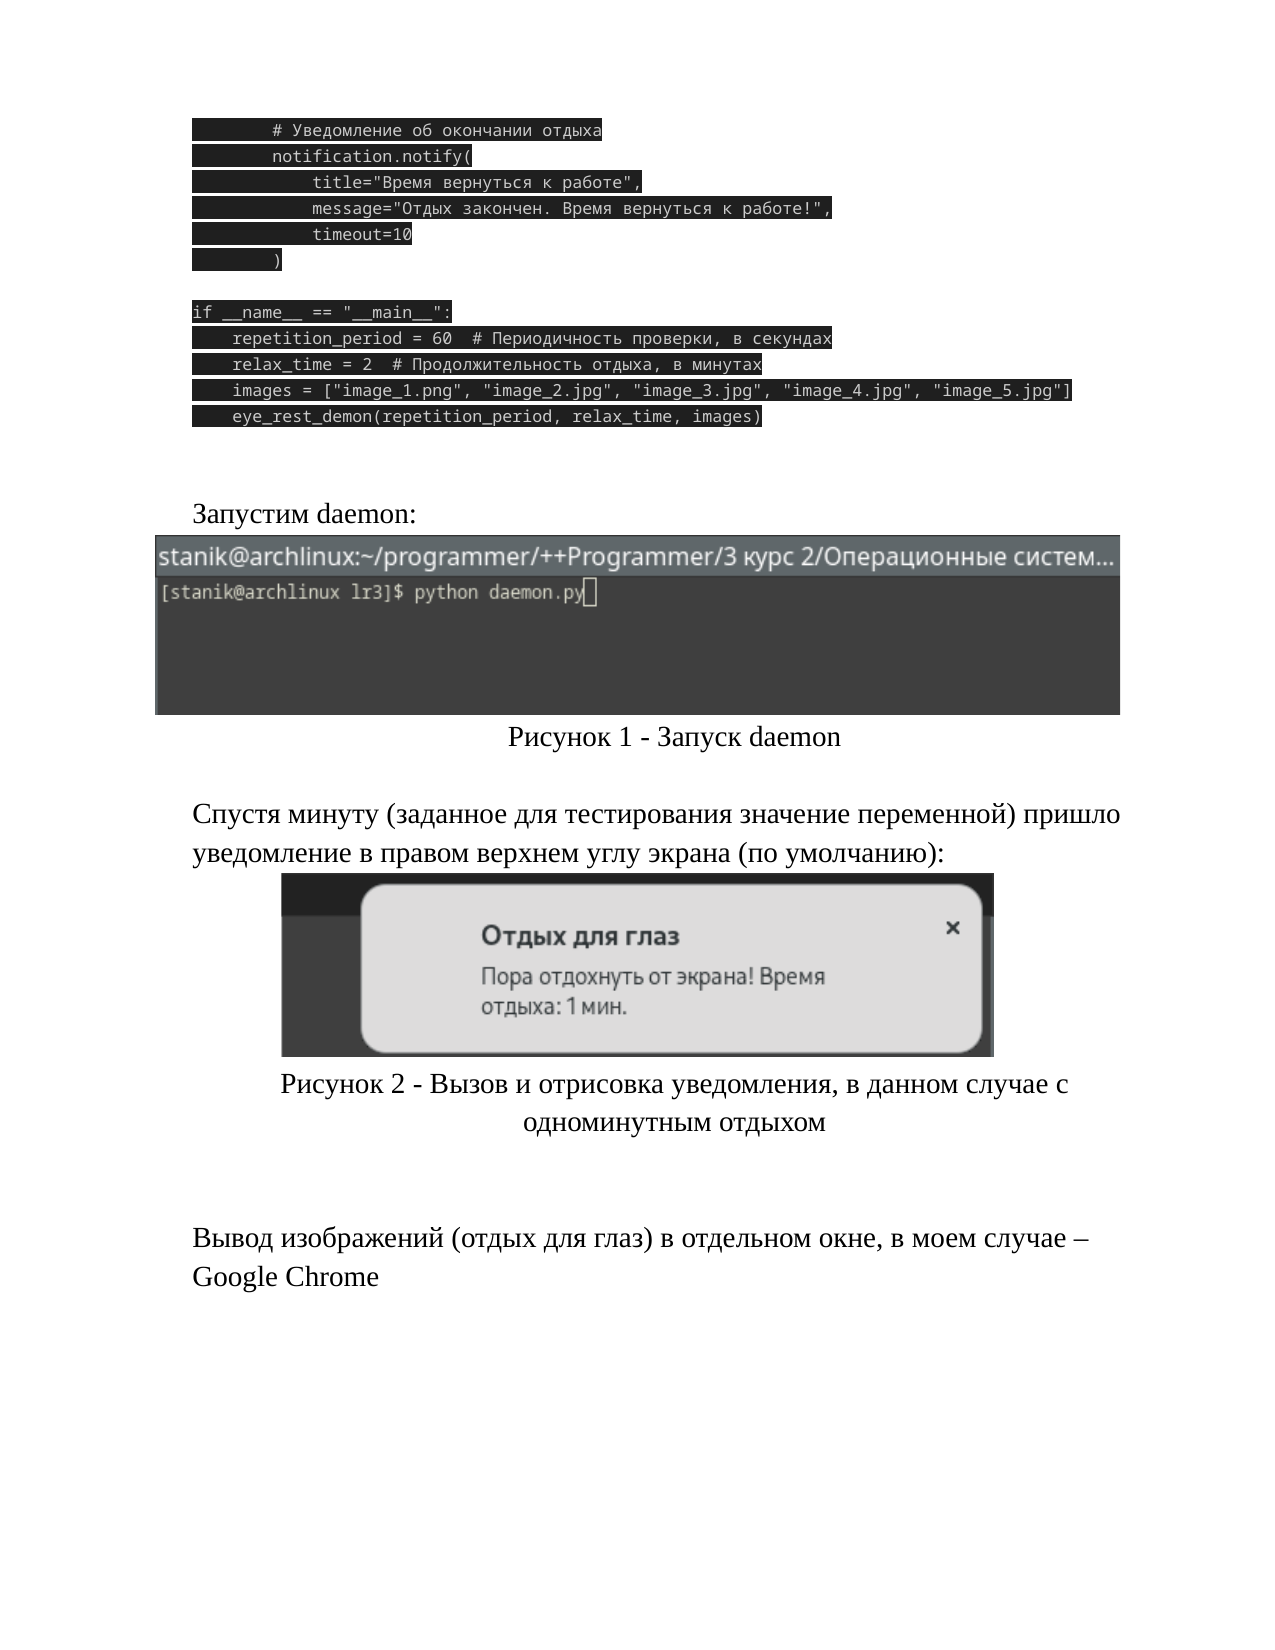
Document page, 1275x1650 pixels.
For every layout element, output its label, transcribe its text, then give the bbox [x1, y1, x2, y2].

text repetition_period = 60 # Периодичность проверки, в секундах [192, 326, 1157, 349]
picture [281, 873, 994, 1057]
text notification.notify( [192, 144, 1157, 167]
text images = ["image_1.png", "image_2.jpg", "image_3.jpg", "image_4.jpg", "image_5.jpg"] [192, 378, 1157, 401]
text Рисунок 2 - Вызов и отрисовка уведомления, в данном случае с одноминутным отдыхом [192, 1066, 1157, 1138]
picture [155, 535, 1121, 715]
text timeout=10 [192, 222, 1157, 245]
text Спустя минуту (заданное для тестирования значение переменной) пришло уведомление в правом верхнем углу экрана (по умолчанию): [192, 796, 1157, 868]
text Вывод изображений (отдых для глаз) в отдельном окне, в моем случае – Google Chrome [192, 1220, 1157, 1292]
text message="Отдых закончен. Время вернуться к работе!", [192, 196, 1157, 219]
text Запустим daemon: [192, 497, 1157, 530]
text if __name__ == "__main__": [192, 300, 1157, 323]
text ) [192, 248, 1157, 271]
text # Уведомление об окончании отдыха [192, 118, 1157, 141]
text relax_time = 2 # Продолжительность отдыха, в минутах [192, 352, 1157, 375]
text eye_rest_demon(repetition_period, relax_time, images) [192, 404, 1157, 427]
text title="Время вернуться к работе", [192, 170, 1157, 193]
text Рисунок 1 - Запуск daemon [192, 535, 1157, 753]
